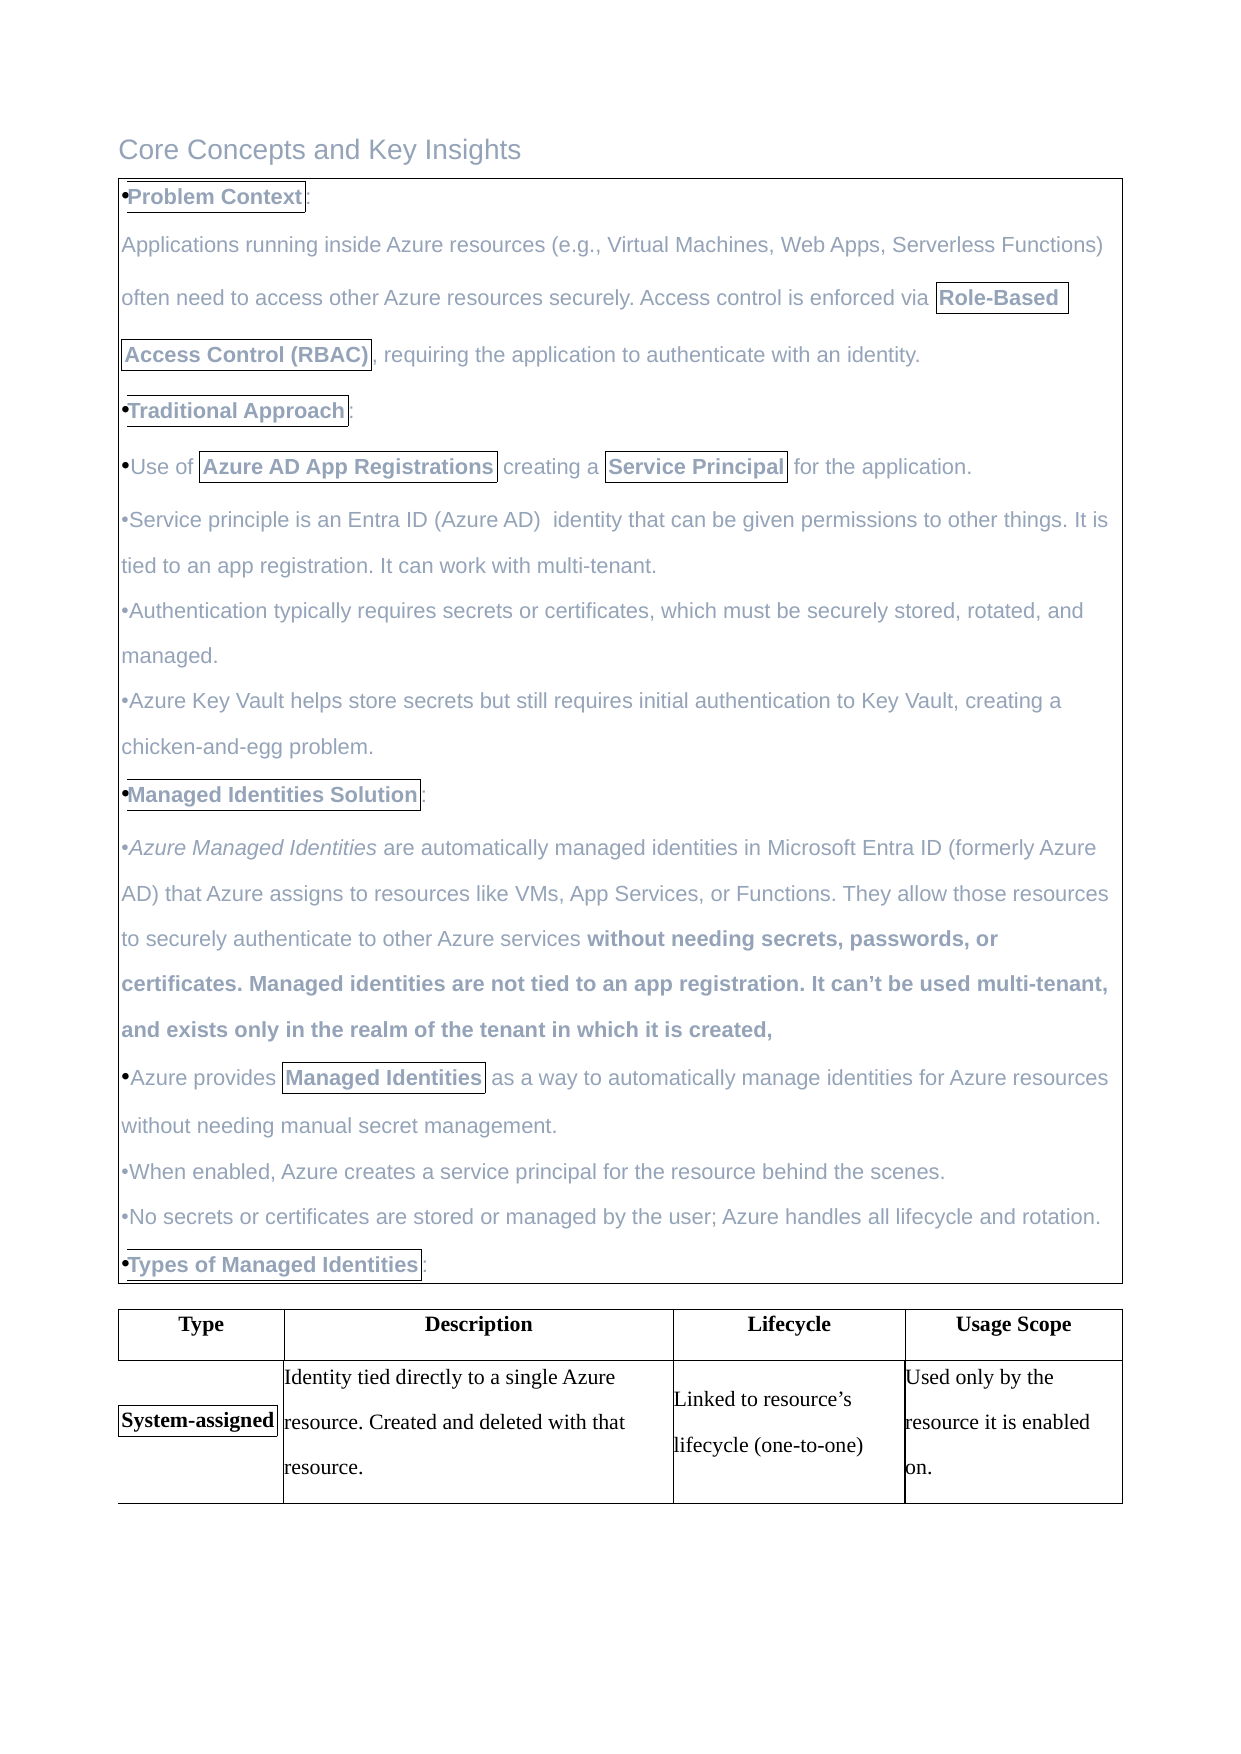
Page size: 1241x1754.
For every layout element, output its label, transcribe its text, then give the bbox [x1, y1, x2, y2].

list Azure provides Managed Identities as a way to automatically manage identities for Azure resources without needing manual secret management. [119, 1059, 1122, 1138]
list Azure Key Vault helps store secrets but still requires initial authentication to Key Vault, creating a chicken-and-egg problem. [119, 685, 1122, 759]
list Types of Managed Identities: [119, 1246, 1122, 1283]
table_header Type [119, 1310, 284, 1360]
table_header Lifecycle [674, 1310, 905, 1360]
list No secrets or certificates are stored or managed by the user; Azure handles all lifecycle and rotation. [119, 1201, 1122, 1229]
list Problem Context: Applications running inside Azure resources (e.g., Virtual Machines, Web Apps, Serverless Functions) often need to access other Azure resources securely. Access control is enforced via Role-Based Access Control (RBAC), requiring the application to authenticate with an identity. [119, 179, 1122, 370]
list Authentication typically requires secrets or certificates, which must be securely stored, rotated, and managed. [119, 595, 1122, 668]
list Use of Azure AD App Registrations creating a Service Principal for the application. [119, 448, 1122, 482]
table_cell Linked to resource’s lifecycle (one-to-one) [674, 1361, 904, 1502]
table_header Description [285, 1310, 673, 1360]
list Azure Managed Identities are automatically managed identities in Microsoft Entra ID (formerly Azure AD) that Azure assigns to resources like VMs, App Services, or Functions. They allow those resources to securely authenticate to other Azure services without needing secrets, passwords, or certificates. Managed identities are not tied to an app registration. It can’t be used multi-tenant, and exists only in the realm of the tenant in which it is created, [119, 832, 1122, 1042]
table_cell Used only by the resource it is enabled on. [906, 1361, 1122, 1502]
list Managed Identities Solution: [119, 776, 1122, 810]
table_cell System-assigned [118, 1361, 283, 1502]
list Service principle is an Entra ID (Azure AD) identity that can be given permissions to other things. It is tied to an app registration. It can work with multi-tenant. [119, 504, 1122, 578]
list When enabled, Azure creates a service principal for the resource behind the scenes. [119, 1156, 1122, 1184]
table_cell Identity tied directly to a single Azure resource. Created and deleted with that resource. [284, 1361, 673, 1502]
table_header Usage Scope [906, 1310, 1122, 1360]
subtitle Core Concepts and Key Insights [118, 133, 1122, 165]
list Traditional Approach: [119, 392, 1122, 426]
